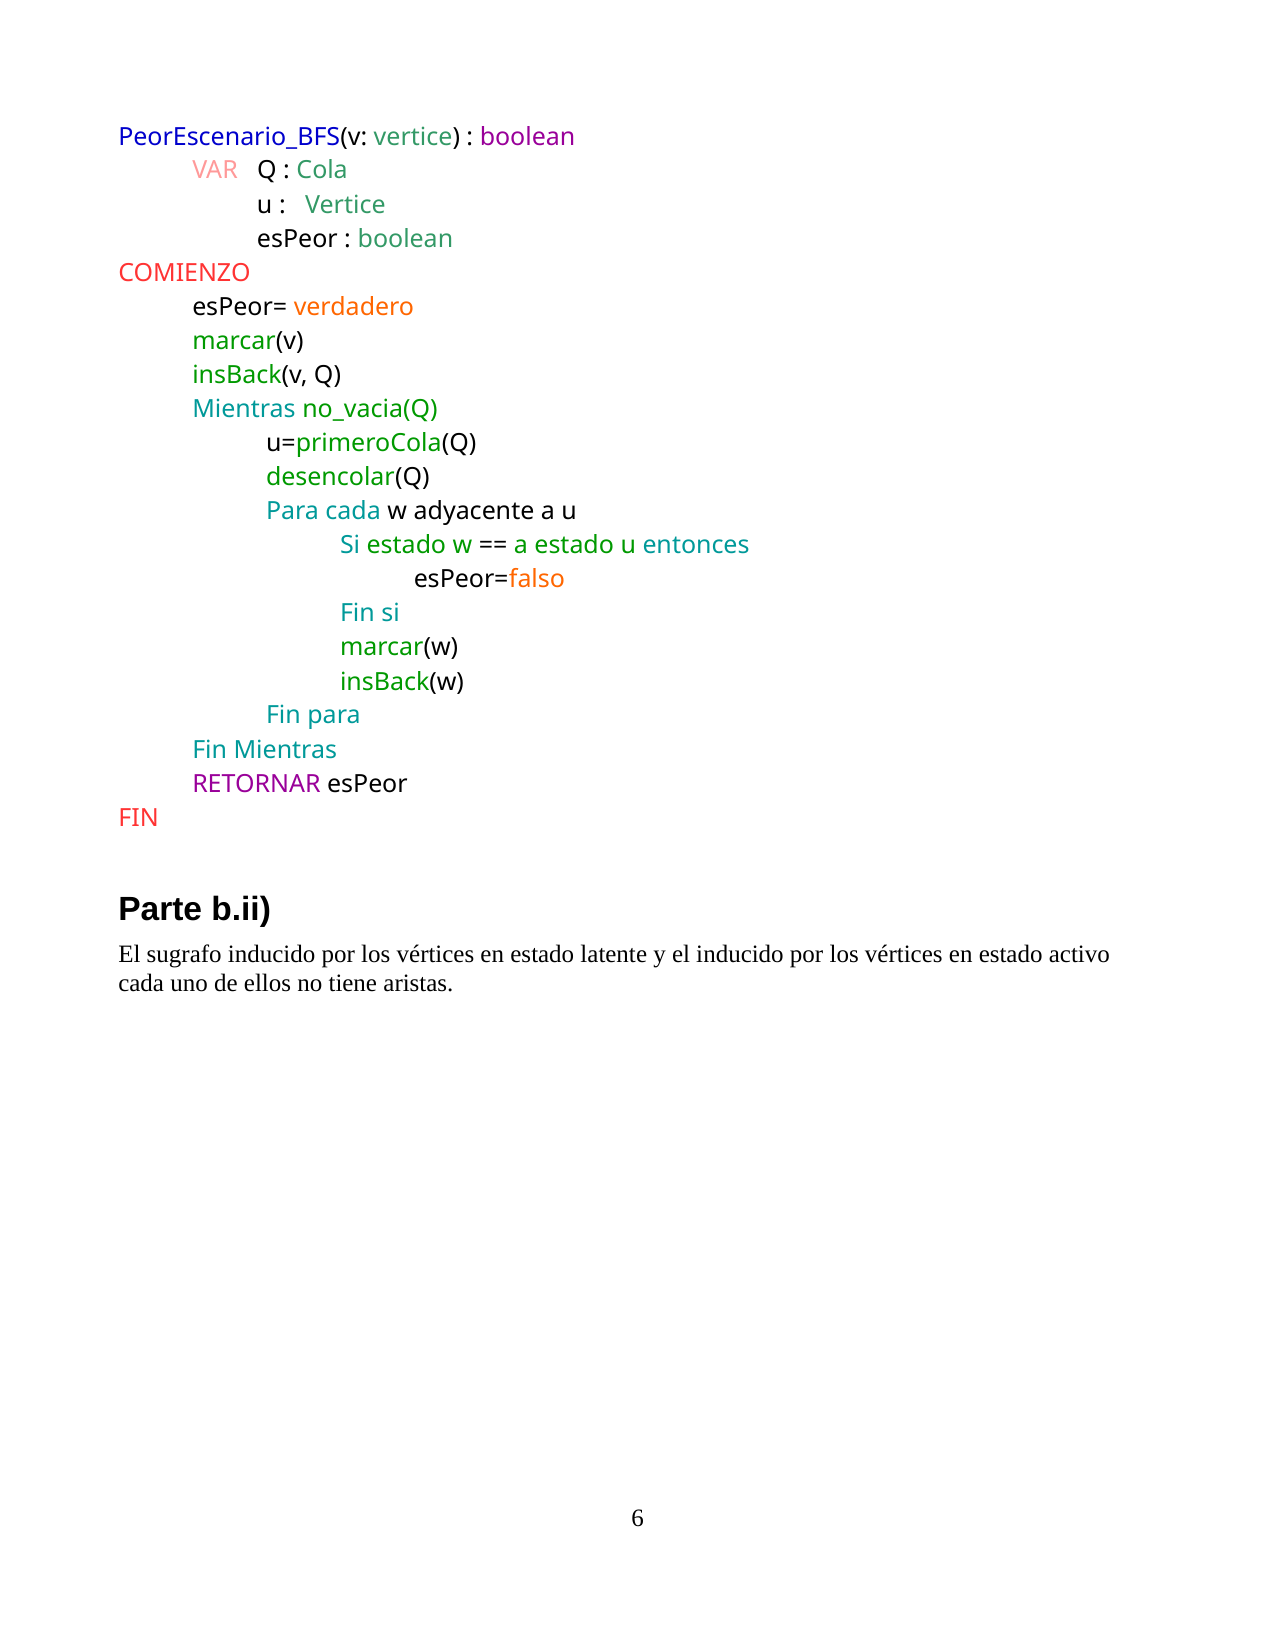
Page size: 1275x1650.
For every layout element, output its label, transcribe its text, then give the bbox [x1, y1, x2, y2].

text marcar(v) [118, 322, 1157, 357]
text Para cada w adyacente a u [118, 493, 1157, 527]
text VAR Q : Cola [118, 152, 1157, 186]
text esPeor=falso [118, 561, 1157, 595]
text esPeor : boolean [118, 220, 1157, 254]
text insBack(w) [118, 663, 1157, 697]
text PeorEscenario_BFS(v: vertice) : boolean [118, 118, 1157, 152]
text insBack(v, Q) [118, 357, 1157, 391]
text El sugrafo inducido por los vértices en estado latente y el inducido por los vértices en estado activo cada uno de ellos no tiene aristas. [118, 939, 1157, 997]
text u=primeroCola(Q) [118, 425, 1157, 459]
text Fin Mientras [118, 731, 1157, 765]
text marcar(w) [118, 629, 1157, 663]
text Fin para [118, 697, 1157, 731]
text Si estado w == a estado u entonces [118, 527, 1157, 561]
text desencolar(Q) [118, 459, 1157, 493]
text FIN [118, 799, 1157, 833]
text u : Vertice [118, 186, 1157, 220]
text Mientras no_vacia(Q) [118, 391, 1157, 425]
text Fin si [118, 595, 1157, 629]
subtitle Parte b.ii) [118, 888, 1157, 927]
text esPeor= verdadero [118, 288, 1157, 322]
text RETORNAR esPeor [118, 765, 1157, 799]
text COMIENZO [118, 254, 1157, 288]
